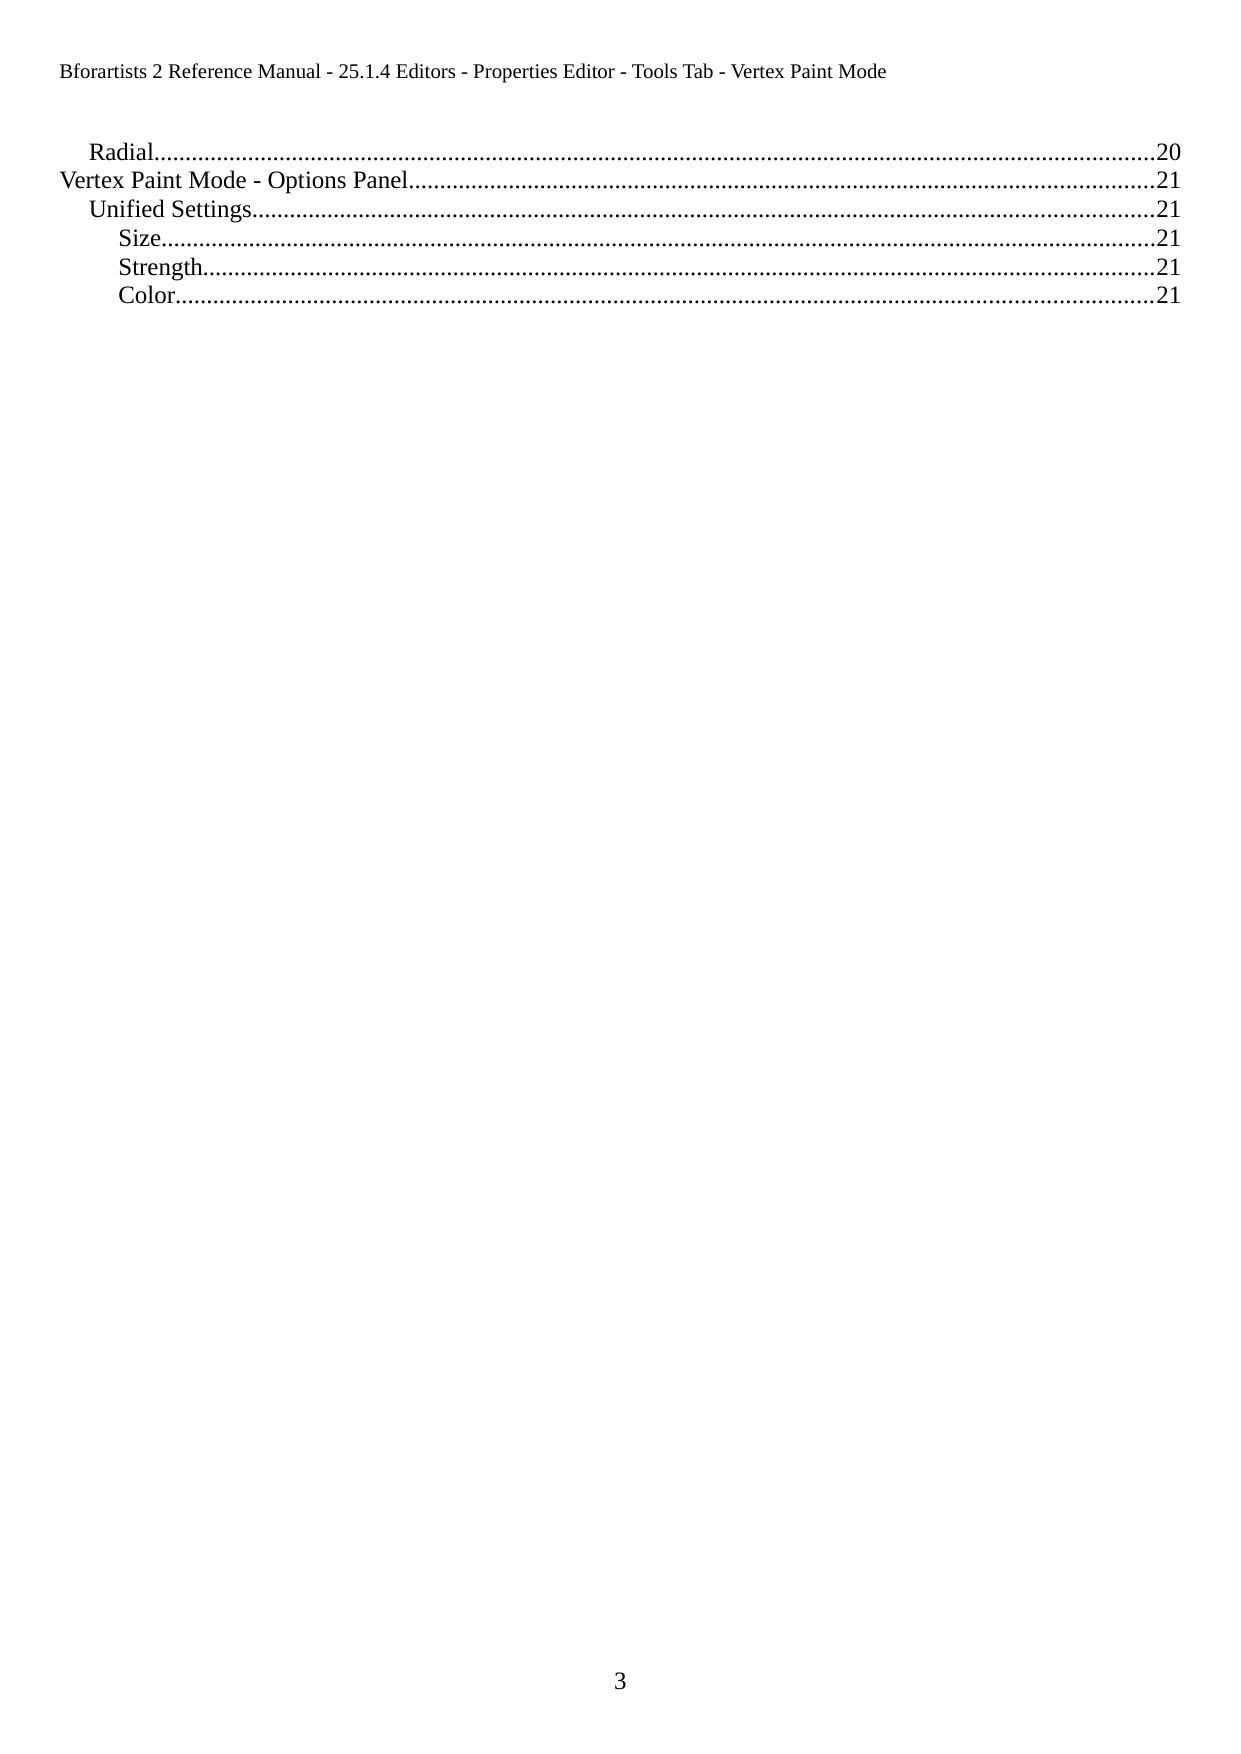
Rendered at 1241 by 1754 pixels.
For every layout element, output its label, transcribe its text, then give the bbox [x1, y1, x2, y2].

text Size 21 [118, 223, 1181, 252]
text Color 21 [118, 280, 1181, 309]
text Strength 21 [118, 252, 1181, 280]
text Radial 20 [88, 137, 1181, 165]
text Unified Settings 21 [88, 194, 1181, 223]
text Vertex Paint Mode - Options Panel 21 [59, 165, 1181, 194]
